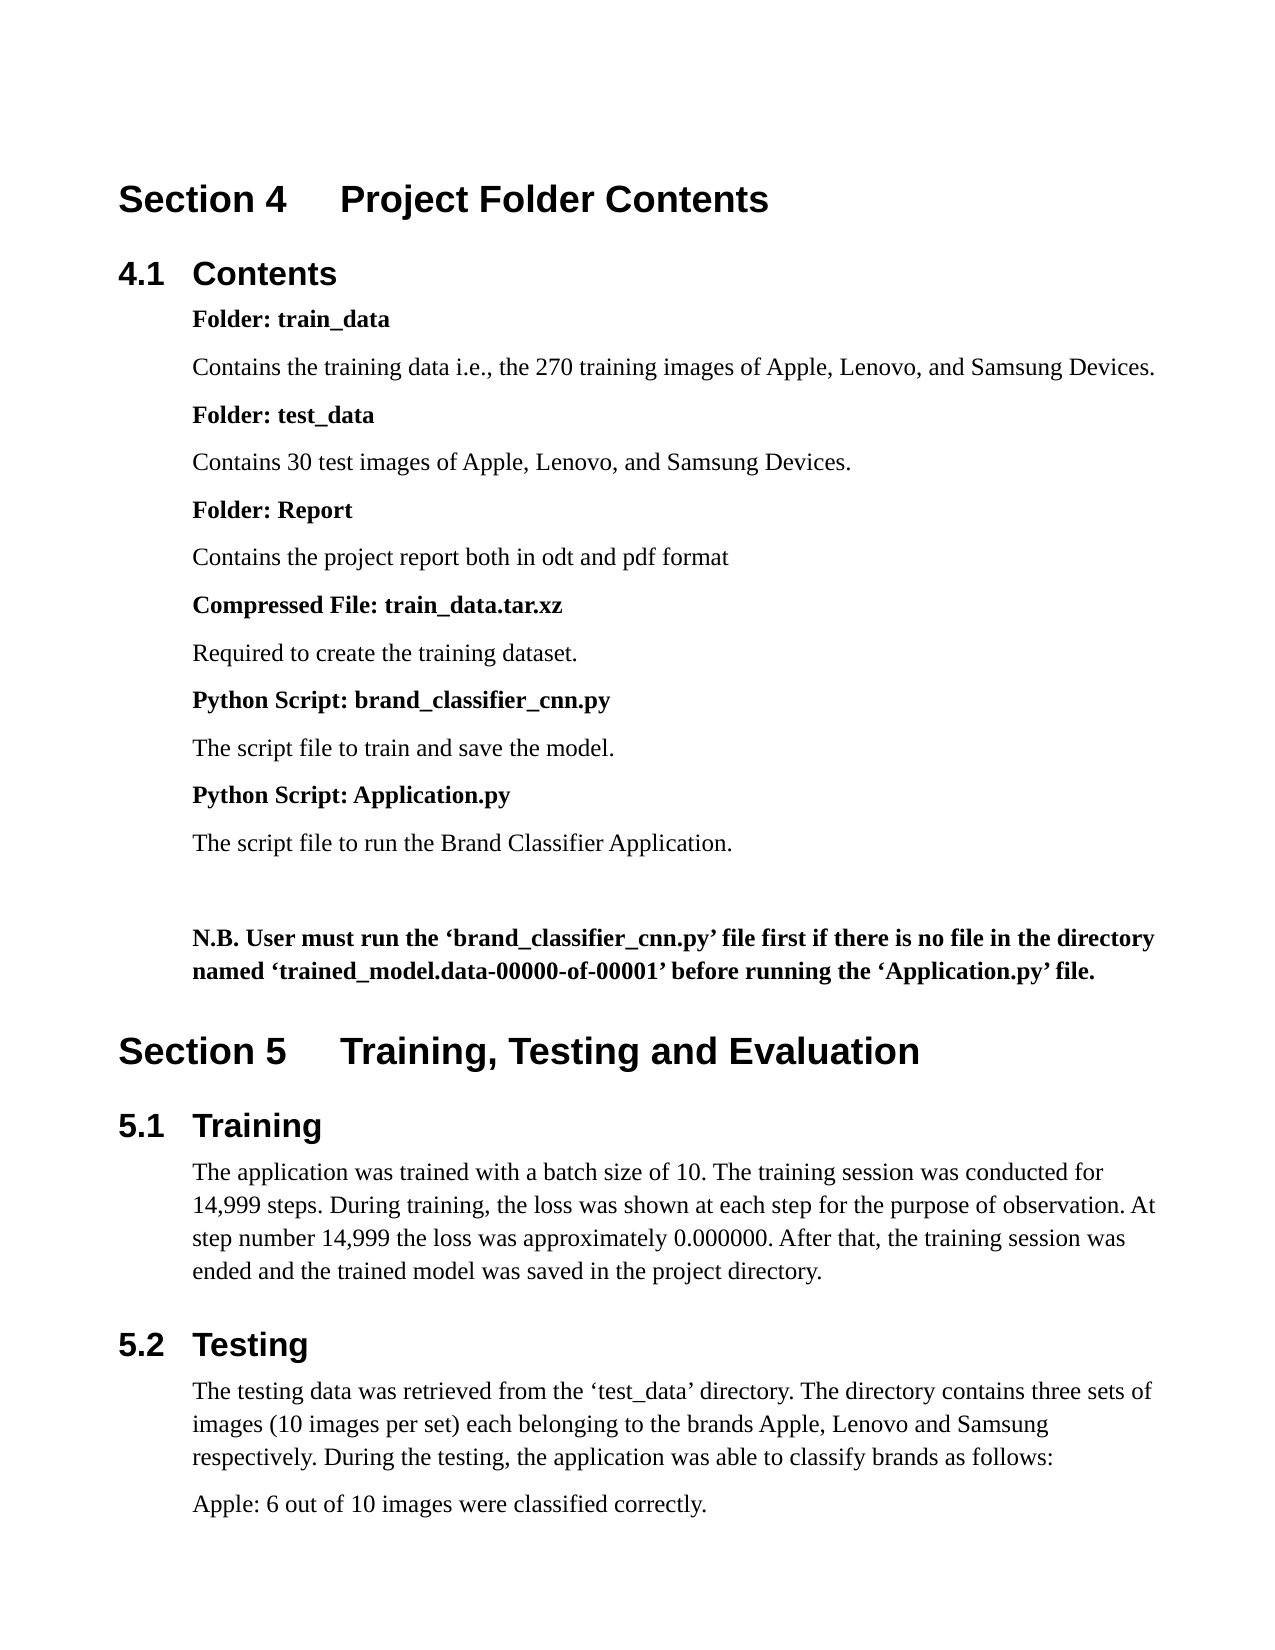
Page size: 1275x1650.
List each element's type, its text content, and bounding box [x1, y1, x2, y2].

text Folder: test_data [192, 400, 1157, 428]
subtitle Section 5 Training, Testing and Evaluation [118, 1029, 1157, 1073]
text Contains the training data i.e., the 270 training images of Apple, Lenovo, and Samsung Devices. [192, 352, 1157, 381]
text The application was trained with a batch size of 10. The training session was conducted for 14,999 steps. During training, the loss was shown at each step for the purpose of observation. At step number 14,999 the loss was approximately 0.000000. After that, the training session was ended and the trained model was saved in the project directory. [192, 1157, 1157, 1285]
text Contains 30 test images of Apple, Lenovo, and Samsung Devices. [192, 447, 1157, 476]
subtitle 4.1 Contents [118, 253, 1157, 292]
text The testing data was retrieved from the ‘test_data’ directory. The directory contains three sets of images (10 images per set) each belonging to the brands Apple, Lenovo and Samsung respectively. During the testing, the application was able to classify brands as follows: [192, 1376, 1157, 1471]
text Folder: Report [192, 495, 1157, 524]
subtitle 5.2 Testing [118, 1324, 1157, 1363]
text Apple: 6 out of 10 images were classified correctly. [192, 1489, 1157, 1518]
subtitle Section 4 Project Folder Contents [118, 176, 1157, 220]
text Contains the project report both in odt and pdf format [192, 542, 1157, 571]
text Python Script: brand_classifier_cnn.py [192, 685, 1157, 714]
subtitle 5.1 Training [118, 1106, 1157, 1144]
text Python Script: Application.py [192, 781, 1157, 809]
text The script file to run the Brand Classifier Application. [192, 828, 1157, 857]
text Folder: train_data [192, 304, 1157, 333]
text The script file to train and save the model. [192, 733, 1157, 762]
text Required to create the training dataset. [192, 638, 1157, 666]
text Compressed File: train_data.tar.xz [192, 590, 1157, 619]
text N.B. User must run the ‘brand_classifier_cnn.py’ file first if there is no file in the directory named ‘trained_model.data-00000-of-00001’ before running the ‘Application.py’ file. [192, 923, 1157, 985]
